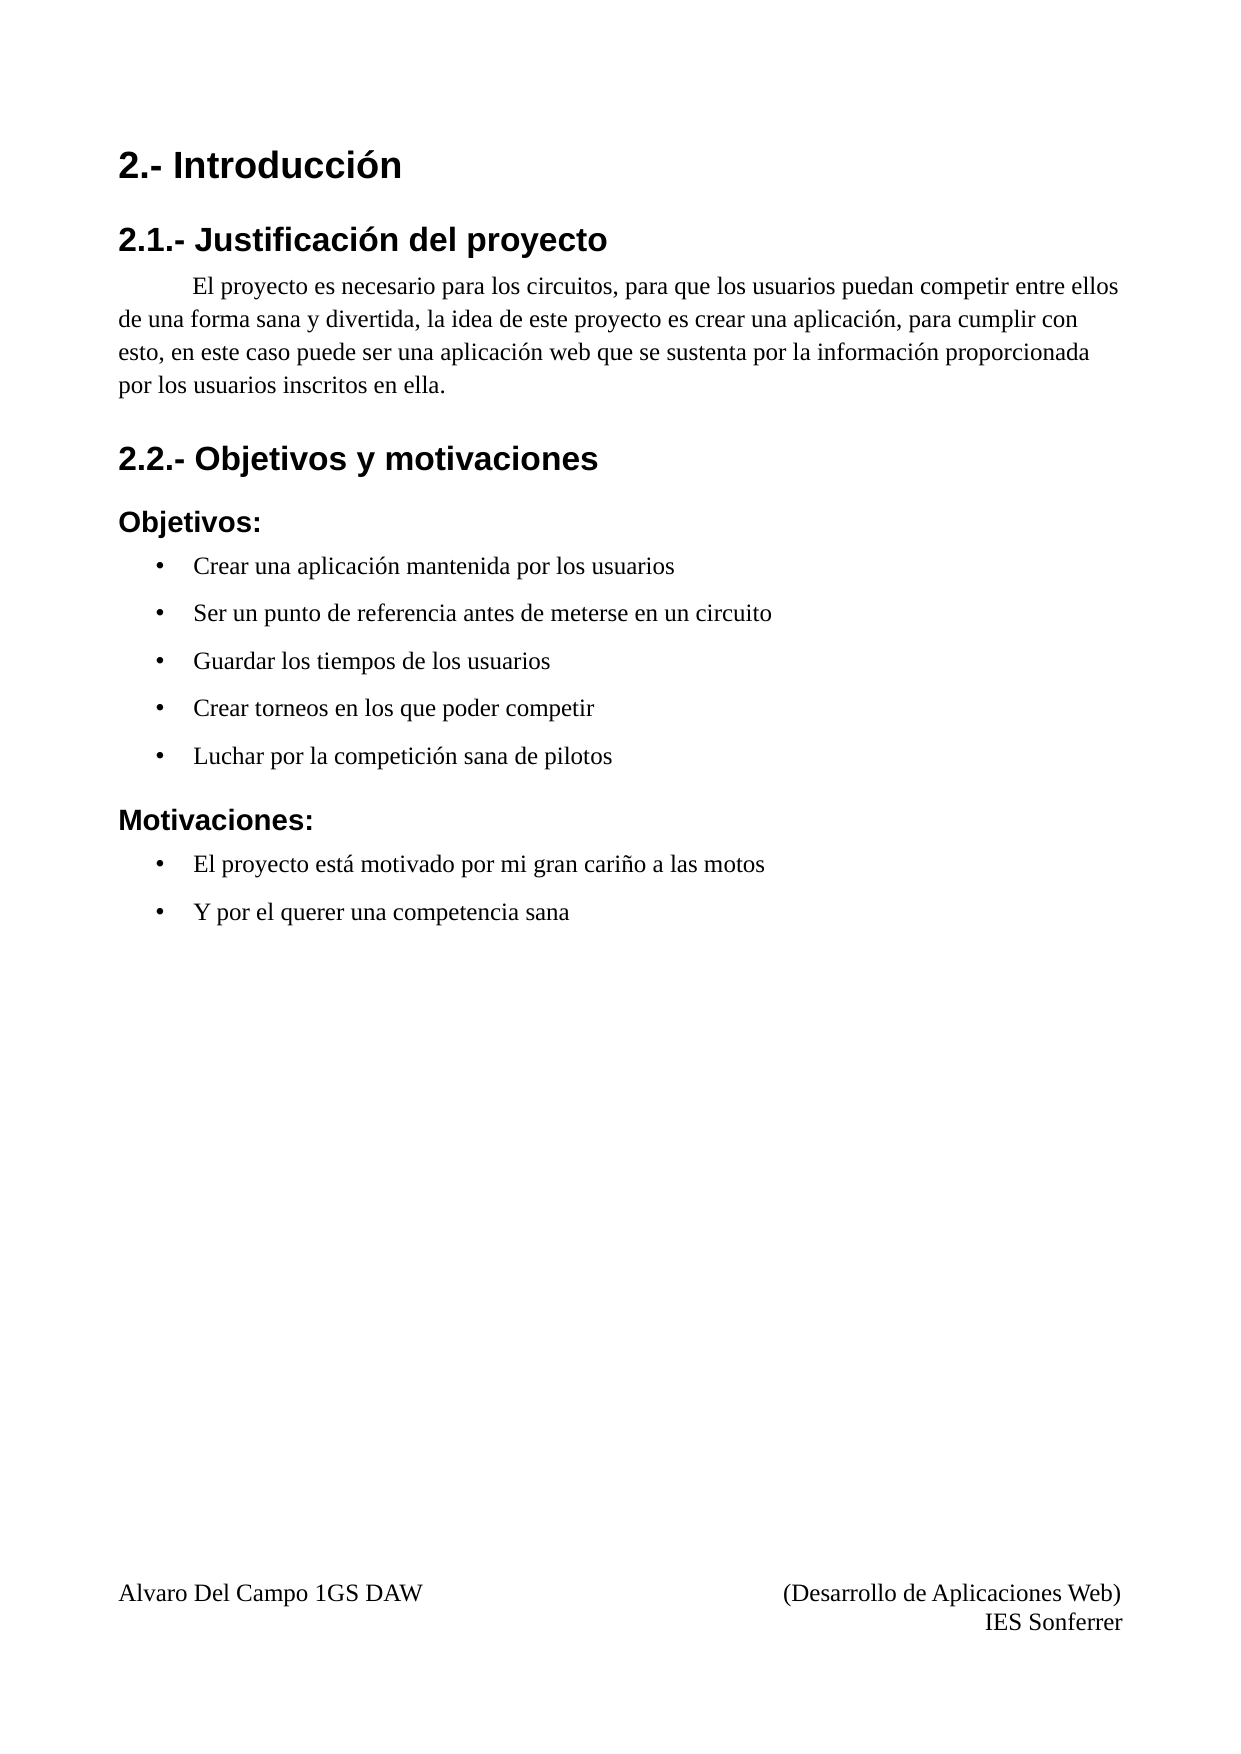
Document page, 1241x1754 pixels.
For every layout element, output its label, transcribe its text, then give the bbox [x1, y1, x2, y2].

subtitle Objetivos: [118, 504, 1122, 538]
list Crear torneos en los que poder competir [156, 693, 1122, 722]
list Luchar por la competición sana de pilotos [156, 741, 1122, 770]
list Ser un punto de referencia antes de meterse en un circuito [156, 598, 1122, 627]
subtitle 2.2.- Objetivos y motivaciones [118, 439, 1122, 477]
list Guardar los tiempos de los usuarios [156, 646, 1122, 675]
list El proyecto está motivado por mi gran cariño a las motos [156, 849, 1122, 878]
subtitle Motivaciones: [118, 803, 1122, 837]
list Y por el querer una competencia sana [156, 897, 1122, 926]
subtitle 2.- Introducción [118, 143, 1122, 187]
list Crear una aplicación mantenida por los usuarios [156, 551, 1122, 579]
text El proyecto es necesario para los circuitos, para que los usuarios puedan competir entre ellos de una forma sana y divertida, la idea de este proyecto es crear una aplicación, para cumplir con esto, en este caso puede ser una aplicación web que se sustenta por la información proporcionada por los usuarios inscritos en ella. [118, 271, 1122, 399]
subtitle 2.1.- Justificación del proyecto [118, 220, 1122, 259]
